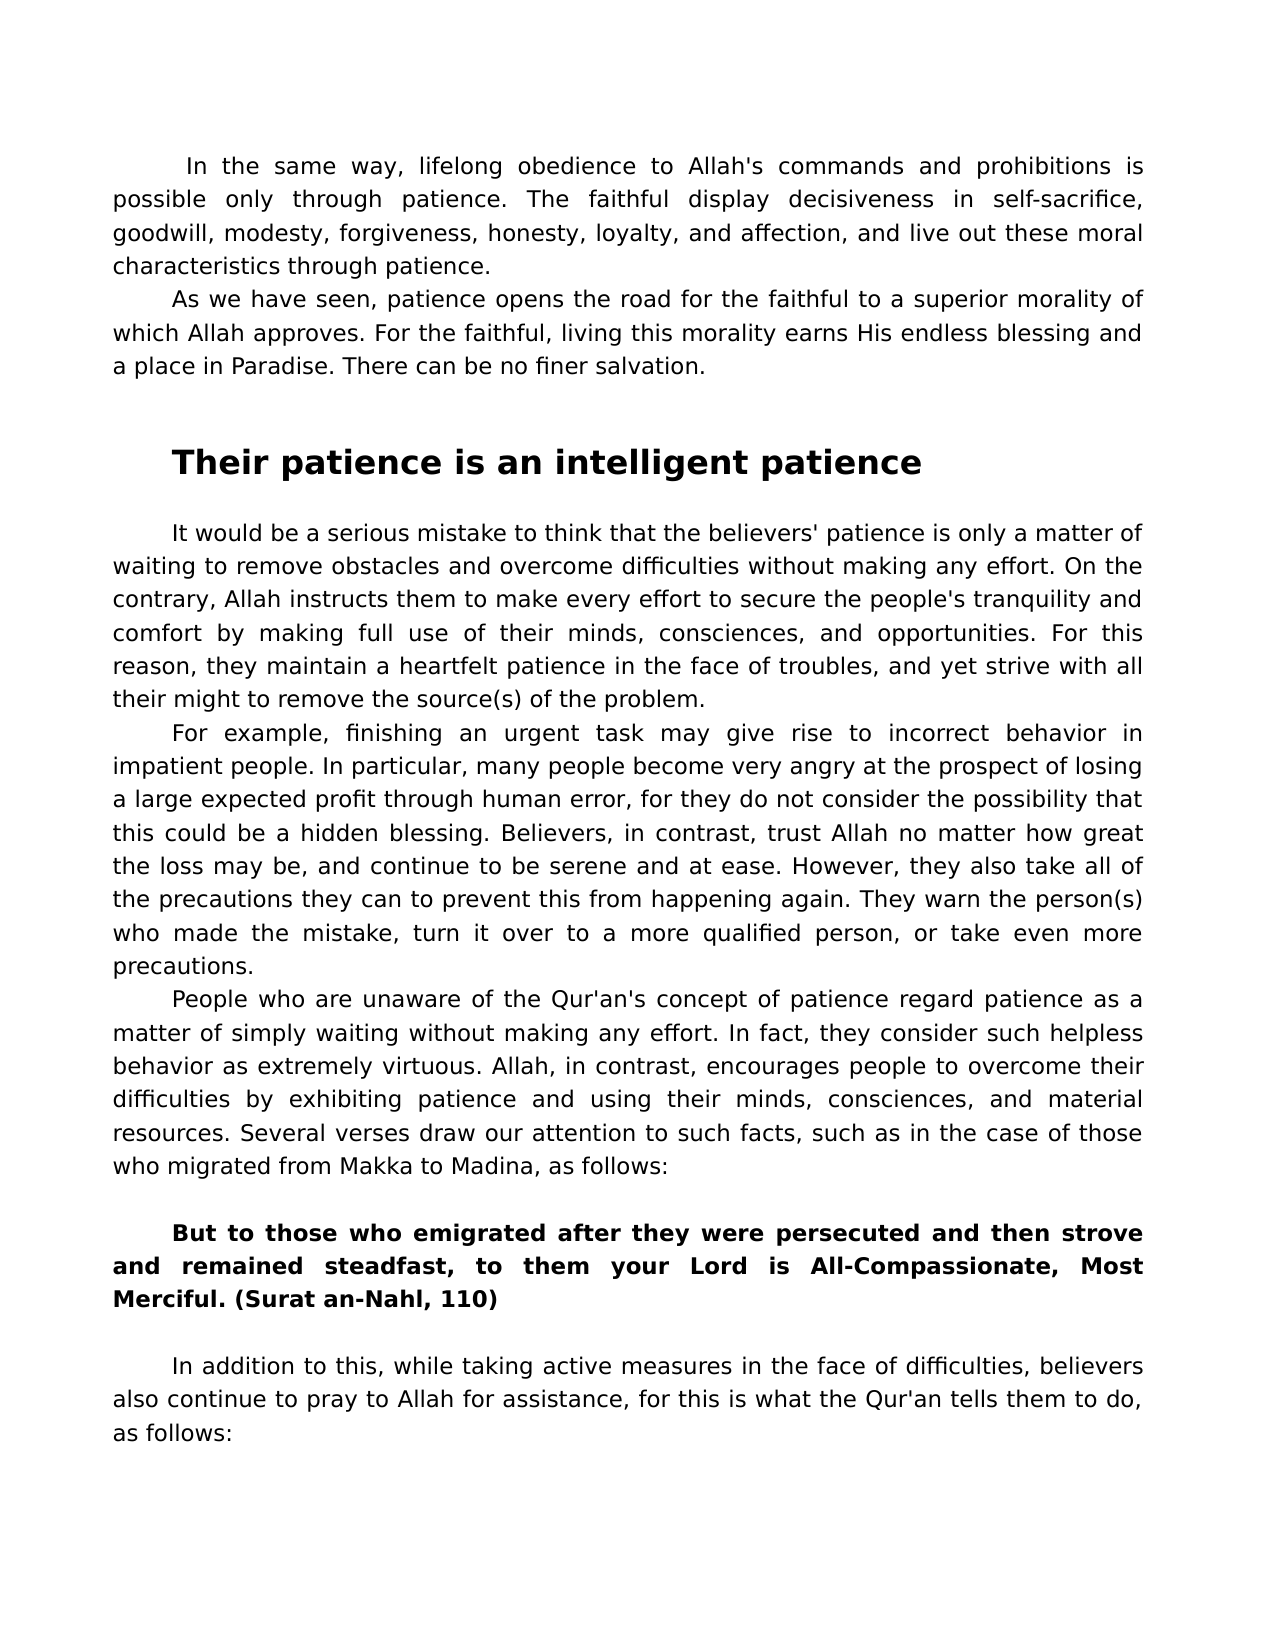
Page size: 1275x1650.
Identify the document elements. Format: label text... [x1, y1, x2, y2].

text It would be a serious mistake to think that the believers' patience is only a matter of waiting to remove obstacles and overcome difficulties without making any effort. On the contrary, Allah instructs them to make every effort to secure the people's tranquility and comfort by making full use of their minds, consciences, and opportunities. For this reason, they maintain a heartfelt patience in the face of troubles, and yet strive with all their might to remove the source(s) of the problem. [112, 514, 1145, 714]
text But to those who emigrated after they were persecuted and then strove and remained steadfast, to them your Lord is All-Compassionate, Most Merciful. (Surat an-Nahl, 110) [112, 1214, 1145, 1314]
text People who are unaware of the Qur'an's concept of patience regard patience as a matter of simply waiting without making any effort. In fact, they consider such helpless behavior as extremely virtuous. Allah, in contrast, encourages people to overcome their difficulties by exhibiting patience and using their minds, consciences, and material resources. Several verses draw our attention to such facts, such as in the case of those who migrated from Makka to Madina, as follows: [112, 981, 1145, 1181]
text For example, finishing an urgent task may give rise to incorrect behavior in impatient people. In particular, many people become very angry at the prospect of losing a large expected profit through human error, for they do not consider the possibility that this could be a hidden blessing. Believers, in contrast, trust Allah no matter how great the loss may be, and continue to be serene and at ease. However, they also take all of the precautions they can to prevent this from happening again. They warn the person(s) who made the mistake, turn it over to a more qualified person, or take even more precautions. [112, 714, 1145, 981]
text In the same way, lifelong obedience to Allah's commands and prohibitions is possible only through patience. The faithful display decisiveness in self-sacrifice, goodwill, modesty, forgiveness, honesty, loyalty, and affection, and live out these moral characteristics through patience. [112, 148, 1145, 281]
text Their patience is an intelligent patience [112, 448, 1145, 481]
text As we have seen, patience opens the road for the faithful to a superior morality of which Allah approves. For the faithful, living this morality earns His endless blessing and a place in Paradise. There can be no finer salvation. [112, 281, 1145, 381]
text In addition to this, while taking active measures in the face of difficulties, believers also continue to pray to Allah for assistance, for this is what the Qur'an tells them to do, as follows: [112, 1348, 1145, 1448]
